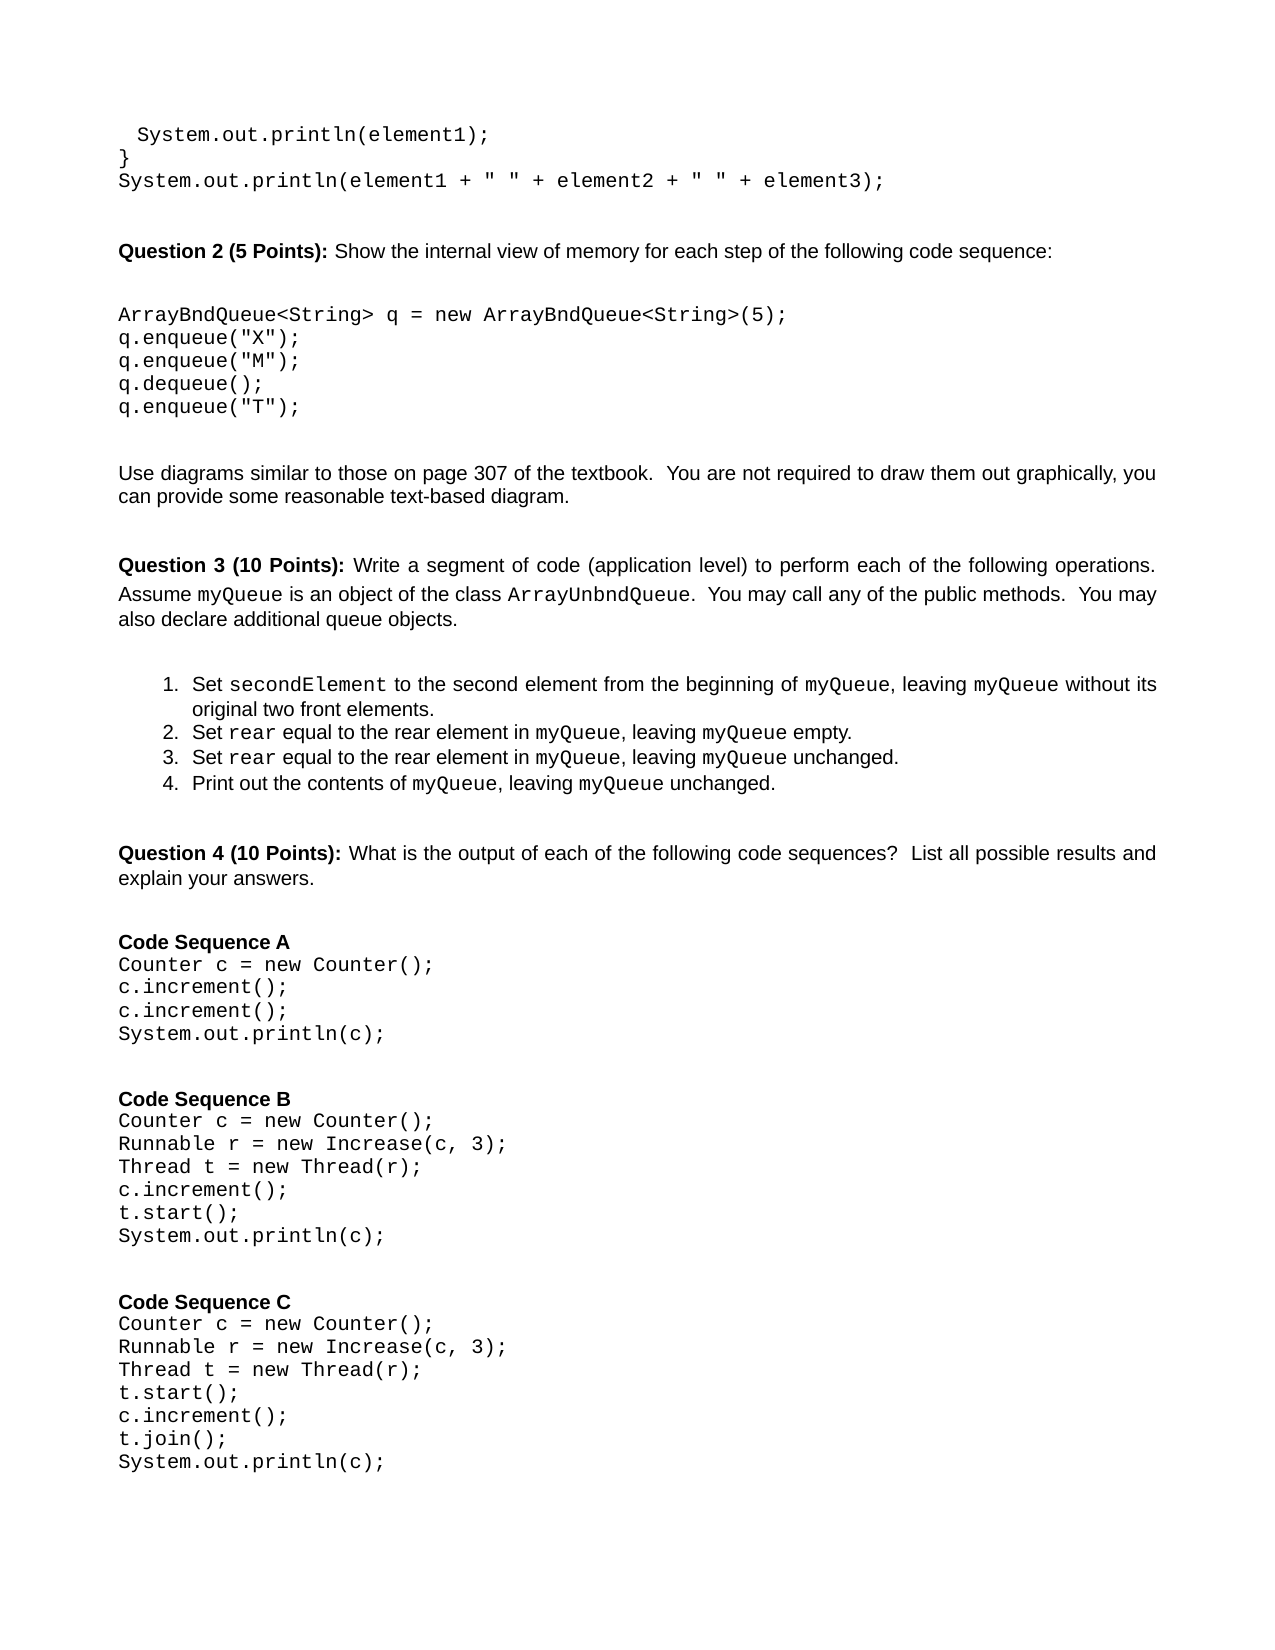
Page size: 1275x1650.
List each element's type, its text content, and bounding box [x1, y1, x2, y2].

text t.join(); [118, 1428, 1157, 1452]
text System.out.println(element1 + " " + element2 + " " + element3); [118, 171, 1157, 194]
text Runnable r = new Increase(c, 3); [118, 1134, 1157, 1157]
text t.start(); [118, 1382, 1157, 1406]
text System.out.println(c); [118, 1226, 1157, 1249]
list Set rear equal to the rear element in myQueue, leaving myQueue empty. [162, 721, 1157, 746]
text System.out.println(element1); [118, 118, 1157, 148]
text c.increment(); [118, 1406, 1157, 1428]
text c.increment(); [118, 1000, 1157, 1023]
text Counter c = new Counter(); [118, 1313, 1157, 1336]
text Question 2 (5 Points): Show the internal view of memory for each step of the following code sequence: [118, 235, 1157, 264]
text q.dequeue(); [118, 374, 1157, 397]
text System.out.println(c); [118, 1452, 1157, 1474]
text Code Sequence C [118, 1290, 1157, 1313]
list Set rear equal to the rear element in myQueue, leaving myQueue unchanged. [162, 746, 1157, 771]
text Use diagrams similar to those on page 307 of the textbook. You are not required to draw them out graphically, you can provide some reasonable text-based diagram. [118, 461, 1157, 508]
text q.enqueue("X"); [118, 328, 1157, 351]
text } [118, 148, 1157, 171]
text ArrayBndQueue<String> q = new ArrayBndQueue<String>(5); [118, 305, 1157, 328]
text c.increment(); [118, 977, 1157, 1000]
text Thread t = new Thread(r); [118, 1359, 1157, 1382]
text q.enqueue("M"); [118, 351, 1157, 374]
text Code Sequence A [118, 931, 1157, 954]
text Code Sequence B [118, 1087, 1157, 1111]
text t.start(); [118, 1203, 1157, 1226]
text Thread t = new Thread(r); [118, 1157, 1157, 1180]
list Set secondElement to the second element from the beginning of myQueue, leaving myQueue without its original two front elements. [162, 672, 1157, 721]
text c.increment(); [118, 1180, 1157, 1203]
text Counter c = new Counter(); [118, 1111, 1157, 1134]
text Question 3 (10 Points): Write a segment of code (application level) to perform each of the following operations. Assume myQueue is an object of the class ArrayUnbndQueue. You may call any of the public methods. You may also declare additional queue objects. [118, 549, 1157, 631]
text q.enqueue("T"); [118, 397, 1157, 420]
list Print out the contents of myQueue, leaving myQueue unchanged. [162, 771, 1157, 796]
text Counter c = new Counter(); [118, 954, 1157, 977]
text System.out.println(c); [118, 1023, 1157, 1046]
text Question 4 (10 Points): What is the output of each of the following code sequences? List all possible results and explain your answers. [118, 837, 1157, 889]
text Runnable r = new Increase(c, 3); [118, 1336, 1157, 1359]
